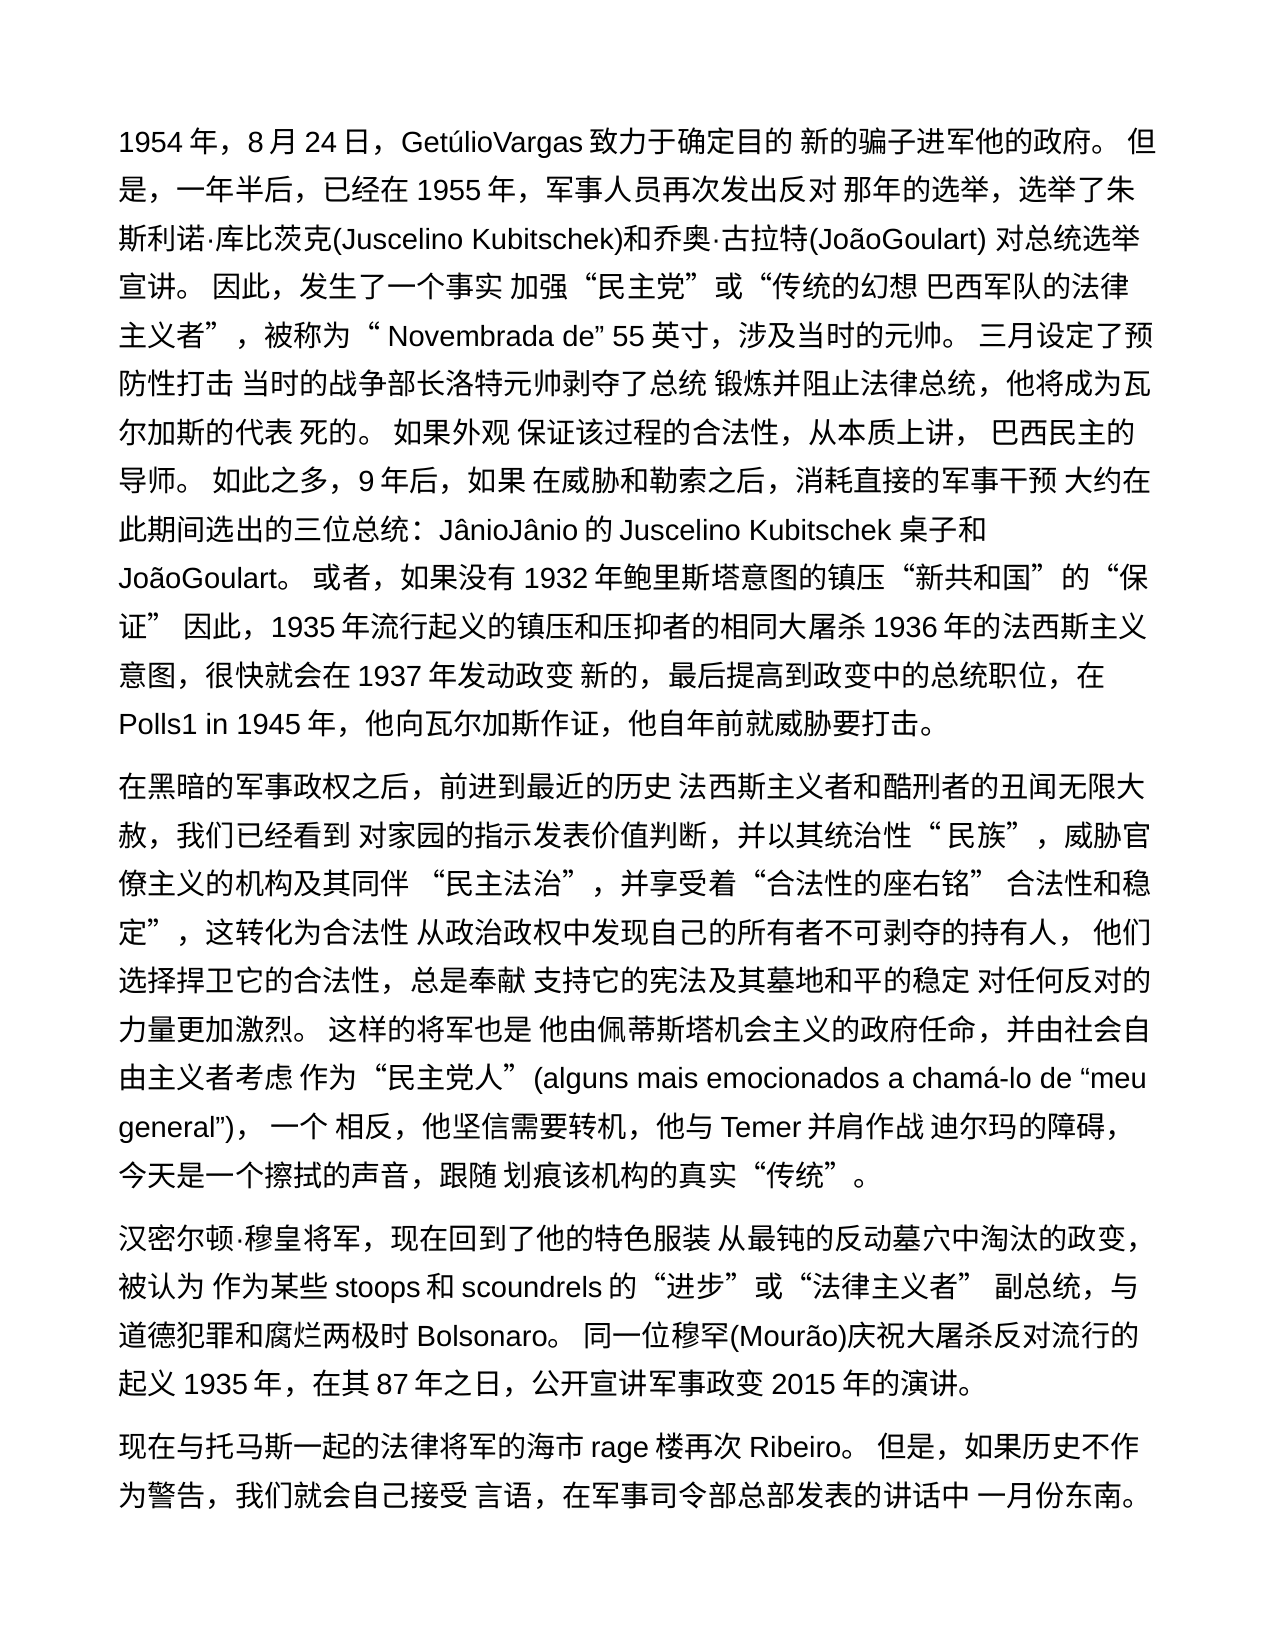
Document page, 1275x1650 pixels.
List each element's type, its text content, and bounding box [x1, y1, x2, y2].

text 汉密尔顿·穆皇将军，现在回到了他的特色服装 从最钝的反动墓穴中淘汰的政变，被认为 作为某些stoops和scoundrels的“进步”或“法律主义者” 副总统，与道德犯罪和腐烂两极时 Bolsonaro。 同一位穆罕(Mourão)庆祝大屠杀反对流行的起义 1935年，在其87年之日，公开宣讲军事政变 2015年的演讲。 [118, 1215, 1157, 1403]
text 现在与托马斯一起的法律将军的海市rage楼再次 Ribeiro。 但是，如果历史不作为警告，我们就会自己接受 言语，在军事司令部总部发表的讲话中 一月份东南。 经过场景游戏并进行新闻垄断和 警报对部队内部的最右翼，因此 称重旋风，地震，海啸，我们将继续匆忙，凝聚力， 尊重， _ 保证 _ ___ 我们的民主 _ ”(grifo nosso)。 通过讨论他对民主的判断以及如何受到保护来结束 那里” 。 [118, 1424, 1157, 1515]
text 1954年，8月24日，GetúlioVargas致力于确定目的 新的骗子进军他的政府。 但是，一年半后，已经在 1955年，军事人员再次发出反对 那年的选举，选举了朱斯利诺·库比茨克(Juscelino Kubitschek)和乔奥·古拉特(JoãoGoulart) 对总统选举宣讲。 因此，发生了一个事实 加强“民主党”或“传统的幻想 巴西军队的法律主义者”，被称为“ Novembrada de” 55英寸，涉及当时的元帅。 三月设定了预防性打击 当时的战争部长洛特元帅剥夺了总统 锻炼并阻止法律总统，他将成为瓦尔加斯的代表 死的。 如果外观 保证该过程的合法性，从本质上讲， 巴西民主的导师。 如此之多，9年后，如果 在威胁和勒索之后，消耗直接的军事干预 大约在此期间选出的三位总统：JânioJânio的Juscelino Kubitschek 桌子和JoãoGoulart。 或者，如果没有 1932年鲍里斯塔意图的镇压“新共和国”的“保证” 因此，1935年流行起义的镇压和压抑者的相同大屠杀 1936年的法西斯主义意图，很快就会在1937年发动政变 新的，最后提高到政变中的总统职位，在Polls1 in 1945年，他向瓦尔加斯作证，他自年前就威胁要打击。 [118, 118, 1157, 743]
text 在黑暗的军事政权之后，前进到最近的历史 法西斯主义者和酷刑者的丑闻无限大赦，我们已经看到 对家园的指示发表价值判断，并以其统治性“ 民族”，威胁官僚主义的机构及其同伴 “民主法治”，并享受着“合法性的座右铭” 合法性和稳定”，这转化为合法性 从政治政权中发现自己的所有者不可剥夺的持有人， 他们选择捍卫它的合法性，总是奉献 支持它的宪法及其墓地和平的稳定 对任何反对的力量更加激烈。 这样的将军也是 他由佩蒂斯塔机会主义的政府任命，并由社会自由主义者考虑 作为“民主党人”(alguns mais emocionados a chamá-lo de “meu general”)， 一个 相反，他坚信需要转机，他与Temer并肩作战 迪尔玛的障碍，今天是一个擦拭的声音，跟随 划痕该机构的真实“传统”。 [118, 764, 1157, 1194]
